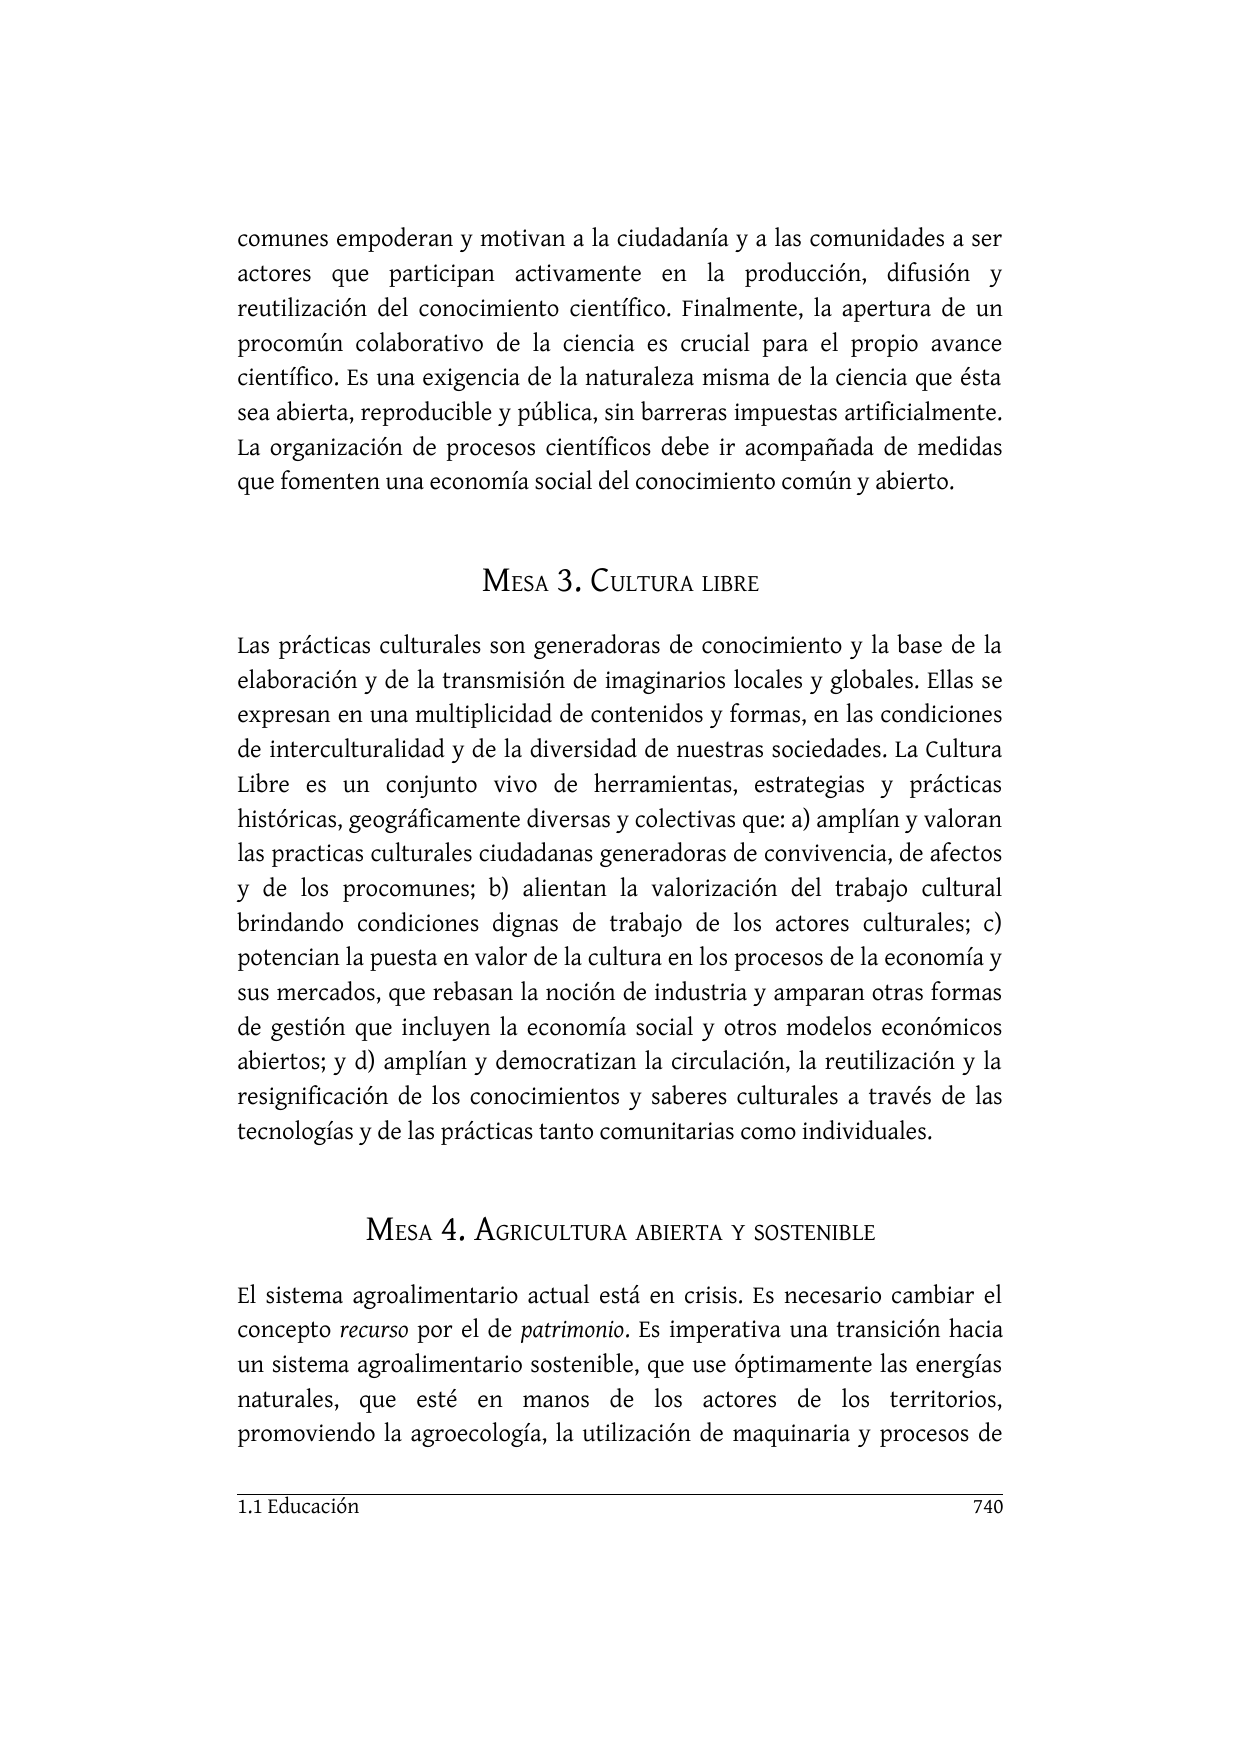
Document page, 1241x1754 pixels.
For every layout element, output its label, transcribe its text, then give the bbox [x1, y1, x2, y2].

subtitle Mesa 3. Cultura libre [282, 559, 958, 602]
text Las prácticas culturales son generadoras de conocimiento y la base de la elaboración y de la transmisión de imaginarios locales y globales. Ellas se expresan en una multiplicidad de contenidos y formas, en las condiciones de interculturalidad y de la diversidad de nuestras sociedades. La Cultura Libre es un conjunto vivo de herramientas, estrategias y prácticas históricas, geográficamente diversas y colectivas que: a) amplían y valoran las practicas culturales ciudadanas generadoras de convivencia, de afectos y de los procomunes; b) alientan la valorización del trabajo cultural brindando condiciones dignas de trabajo de los actores culturales; c) potencian la puesta en valor de la cultura en los procesos de la economía y sus mercados, que rebasan la noción de industria y amparan otras formas de gestión que incluyen la economía social y otros modelos económicos abiertos; y d) amplían y democratizan la circulación, la reutilización y la resignificación de los conocimientos y saberes culturales a través de las tecnologías y de las prácticas tanto comunitarias como individuales. [237, 632, 1003, 1146]
text comunes empoderan y motivan a la ciudadanía y a las comunidades a ser actores que participan activamente en la producción, difusión y reutilización del conocimiento científico. Finalmente, la apertura de un procomún colaborativo de la ciencia es crucial para el propio avance científico. Es una exigencia de la naturaleza misma de la ciencia que ésta sea abierta, reproducible y pública, sin barreras impuestas artificialmente. La organización de procesos científicos debe ir acompañada de medidas que fomenten una economía social del conocimiento común y abierto. [237, 225, 1003, 497]
subtitle Mesa 4. Agricultura abierta y sostenible [282, 1209, 958, 1251]
text El sistema agroalimentario actual está en crisis. Es necesario cambiar el concepto recurso por el de patrimonio. Es imperativa una transición hacia un sistema agroalimentario sostenible, que use óptimamente las energías naturales, que esté en manos de los actores de los territorios, promoviendo la agroecología, la utilización de maquinaria y procesos de [237, 1281, 1003, 1449]
